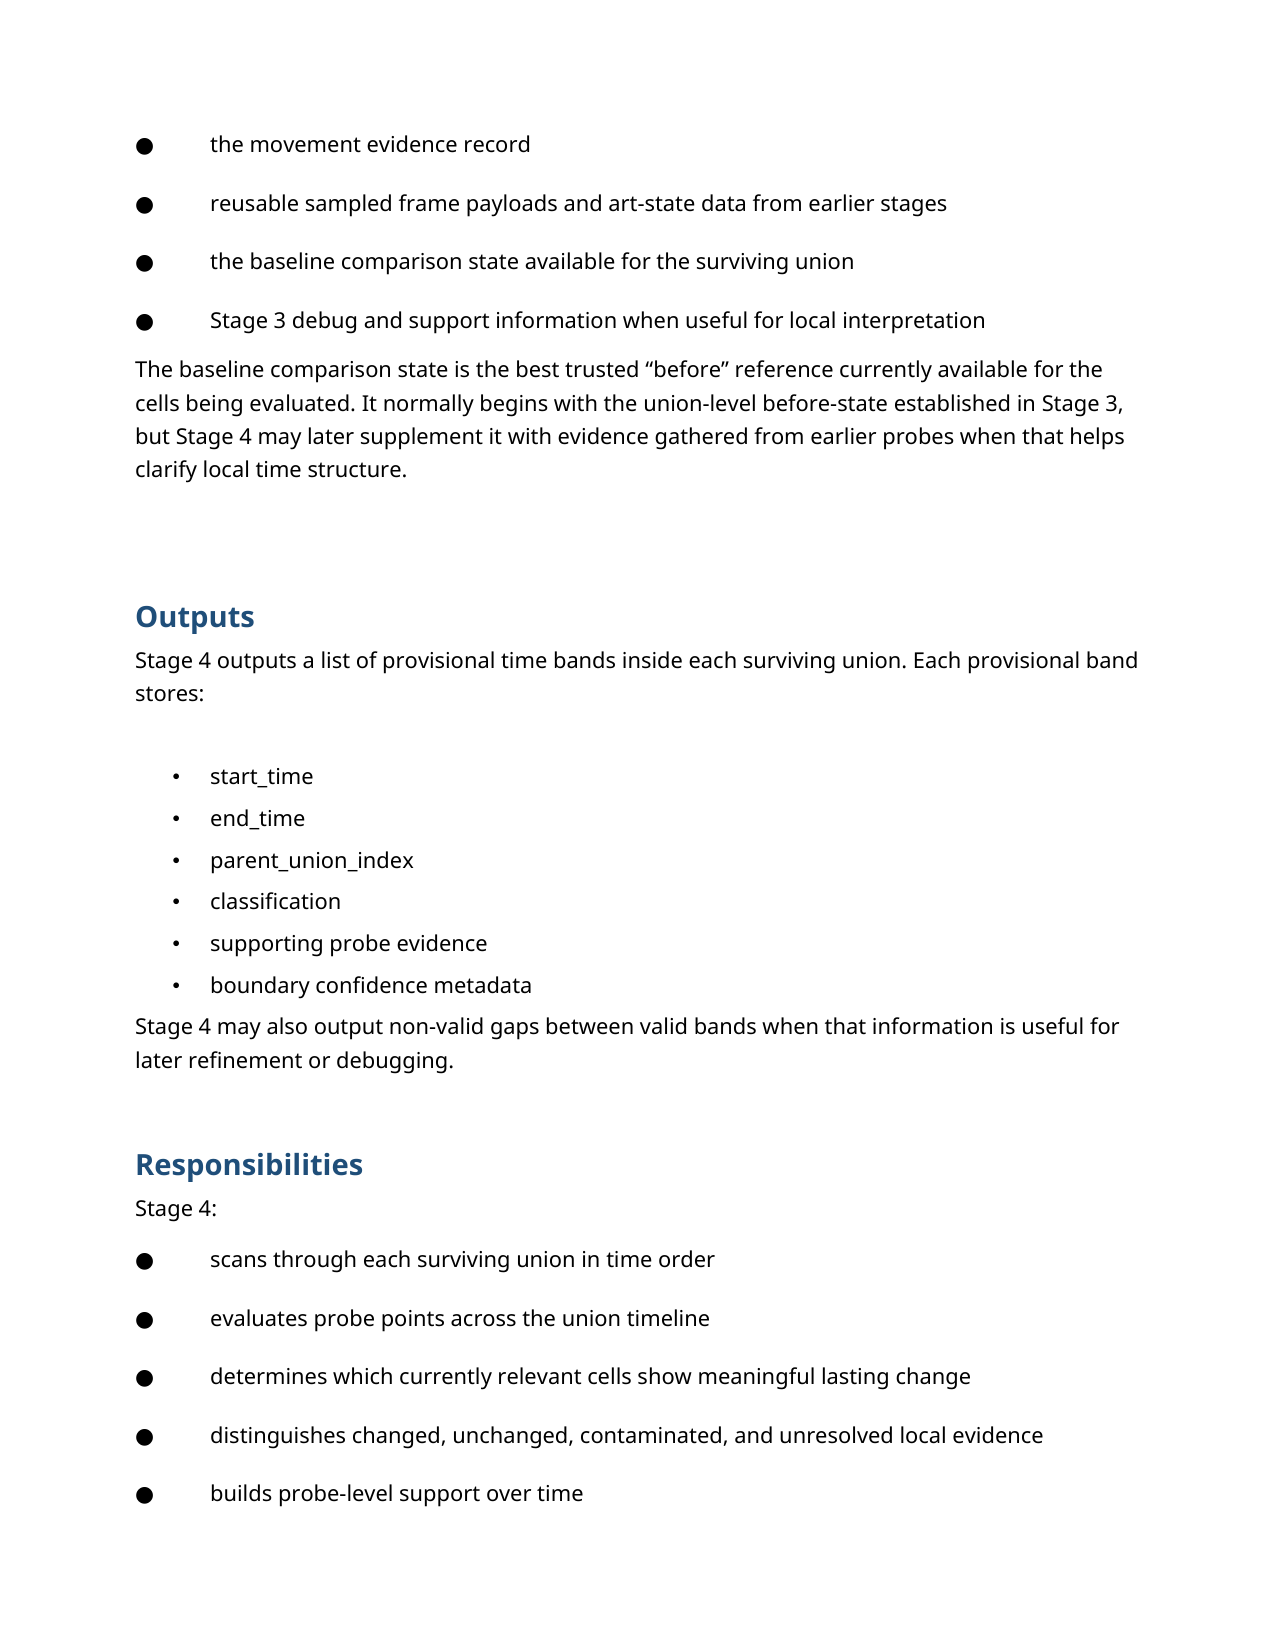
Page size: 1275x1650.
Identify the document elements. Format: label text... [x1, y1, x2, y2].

list parent_union_index [172, 844, 1140, 874]
text Stage 4 may also output non-valid gaps between valid bands when that information is useful for later refinement or debugging. [135, 1011, 1140, 1074]
subtitle Outputs [135, 596, 1140, 636]
list The baseline comparison state is the best trusted “before” reference currently available for the cells being evaluated. It normally begins with the union-level before-state established in Stage 3, but Stage 4 may later supplement it with evidence gathered from earlier probes when that helps clarify local time structure. [135, 354, 1140, 484]
list determines which currently relevant cells show meaningful lasting change [135, 1352, 1140, 1397]
list scans through each surviving union in time order [135, 1235, 1140, 1280]
list Stage 3 debug and support information when useful for local interpretation [135, 296, 1140, 341]
list Stage 4: [135, 1193, 1140, 1223]
list supporting probe evidence [172, 928, 1140, 958]
list classification [172, 886, 1140, 916]
subtitle Responsibilities [135, 1144, 1140, 1184]
list builds probe-level support over time [135, 1469, 1140, 1514]
list the baseline comparison state available for the surviving union [135, 237, 1140, 282]
list boundary confidence metadata [172, 969, 1140, 999]
list reusable sampled frame payloads and art-state data from earlier stages [135, 178, 1140, 223]
list start_time [172, 761, 1140, 791]
list distinguishes changed, unchanged, contaminated, and unresolved local evidence [135, 1411, 1140, 1456]
list the movement evidence record [135, 120, 1140, 165]
list evaluates probe points across the union timeline [135, 1293, 1140, 1338]
list end_time [172, 803, 1140, 833]
text Stage 4 outputs a list of provisional time bands inside each surviving union. Each provisional band stores: [135, 644, 1140, 708]
